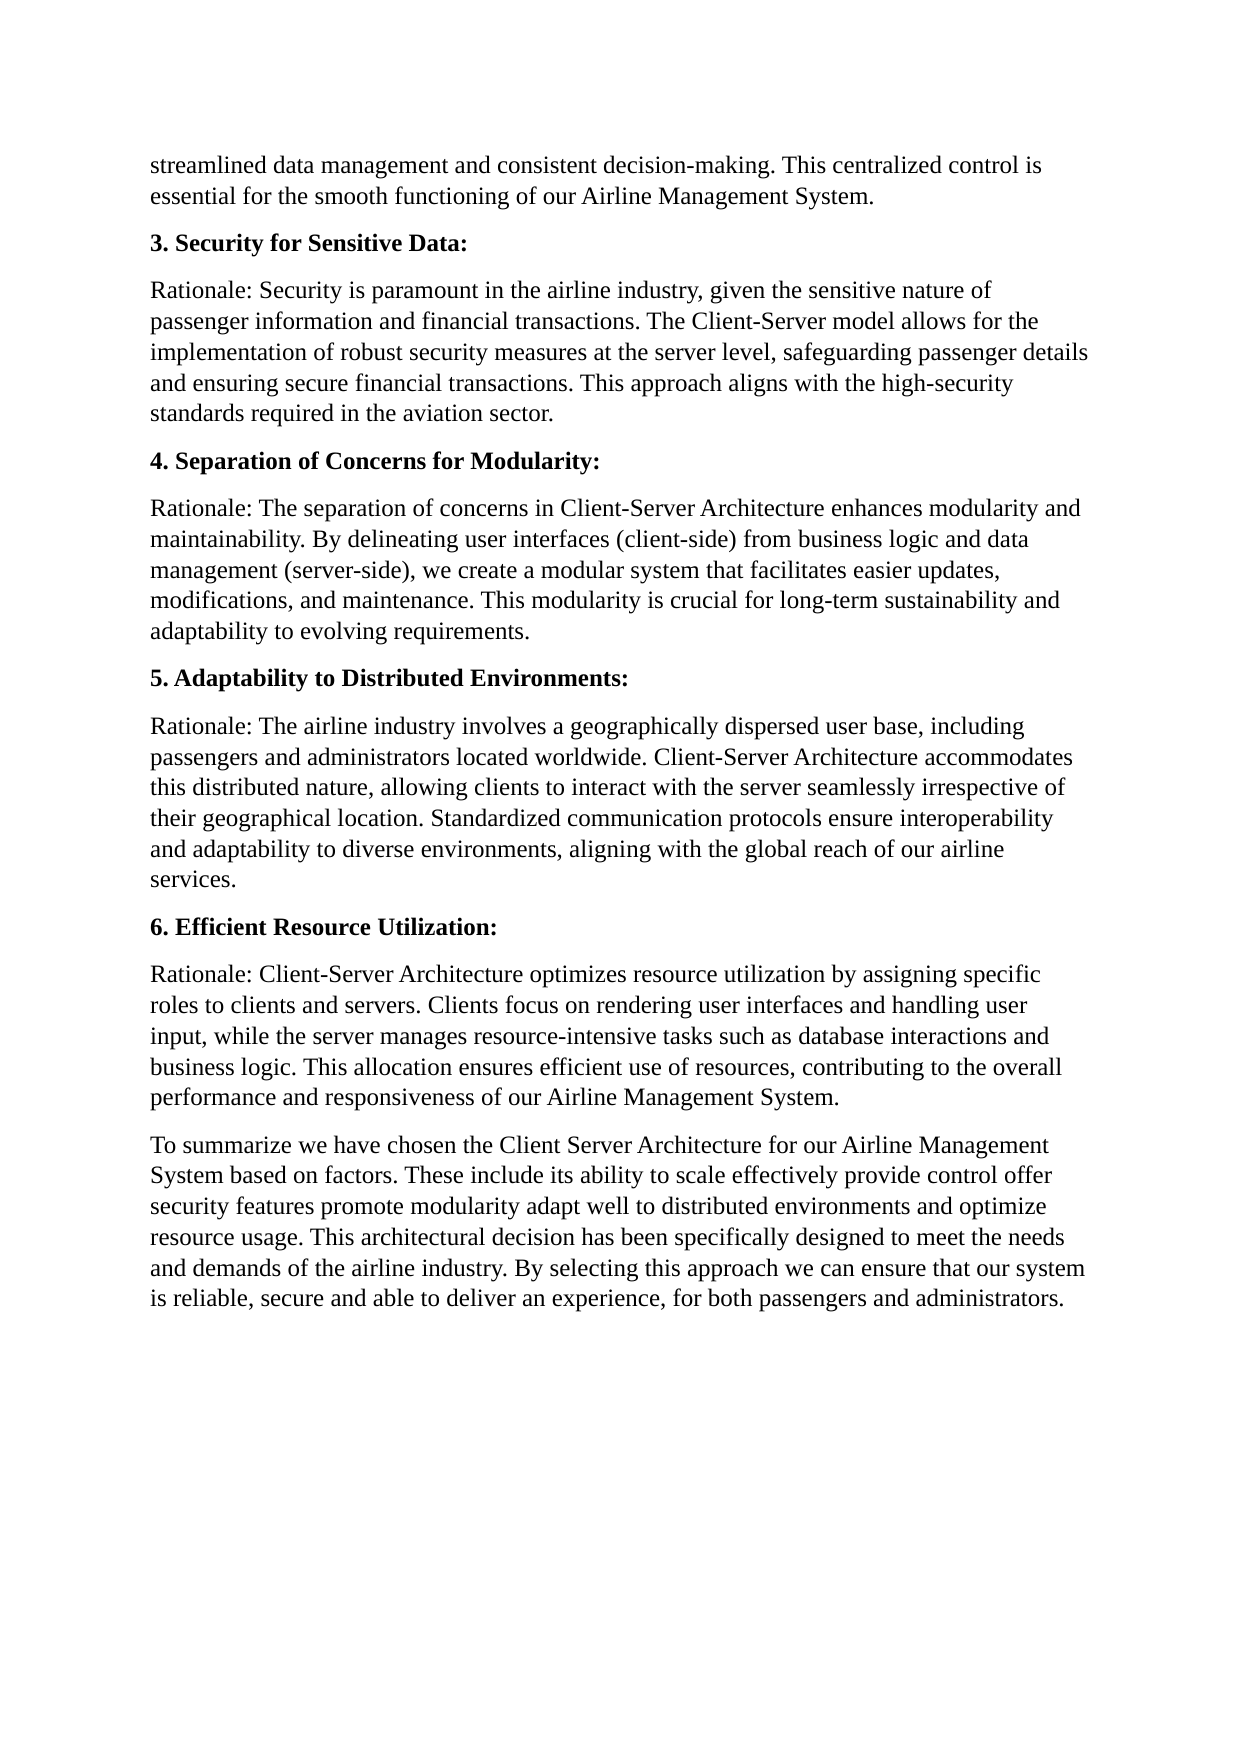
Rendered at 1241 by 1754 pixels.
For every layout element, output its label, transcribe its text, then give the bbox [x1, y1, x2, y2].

text Rationale: The separation of concerns in Client-Server Architecture enhances modularity and maintainability. By delineating user interfaces (client-side) from business logic and data management (server-side), we create a modular system that facilitates easier updates, modifications, and maintenance. This modularity is crucial for long-term sustainability and adaptability to evolving requirements. [150, 493, 1090, 645]
text To summarize we have chosen the Client Server Architecture for our Airline Management System based on factors. These include its ability to scale effectively provide control offer security features promote modularity adapt well to distributed environments and optimize resource usage. This architectural decision has been specifically designed to meet the needs and demands of the airline industry. By selecting this approach we can ensure that our system is reliable, secure and able to deliver an experience, for both passengers and administrators. [150, 1130, 1090, 1312]
text 3. Security for Sensitive Data: [150, 228, 1090, 257]
text 5. Adaptability to Distributed Environments: [150, 663, 1090, 692]
text 4. Separation of Concerns for Modularity: [150, 446, 1090, 474]
text Rationale: Security is paramount in the airline industry, given the sensitive nature of passenger information and financial transactions. The Client-Server model allows for the implementation of robust security measures at the server level, safeguarding passenger details and ensuring secure financial transactions. This approach aligns with the high-security standards required in the aviation sector. [150, 276, 1090, 427]
text Rationale: The airline industry involves a geographically dispersed user base, including passengers and administrators located worldwide. Client-Server Architecture accommodates this distributed nature, allowing clients to interact with the server seamlessly irrespective of their geographical location. Standardized communication protocols ensure interoperability and adaptability to diverse environments, aligning with the global reach of our airline services. [150, 711, 1090, 893]
text Rationale: Client-Server Architecture optimizes resource utilization by assigning specific roles to clients and servers. Clients focus on rendering user interfaces and handling user input, while the server manages resource-intensive tasks such as database interactions and business logic. This allocation ensures efficient use of resources, contributing to the overall performance and responsiveness of our Airline Management System. [150, 959, 1090, 1111]
text 6. Efficient Resource Utilization: [150, 912, 1090, 941]
text streamlined data management and consistent decision-making. This centralized control is essential for the smooth functioning of our Airline Management System. [150, 150, 1090, 209]
